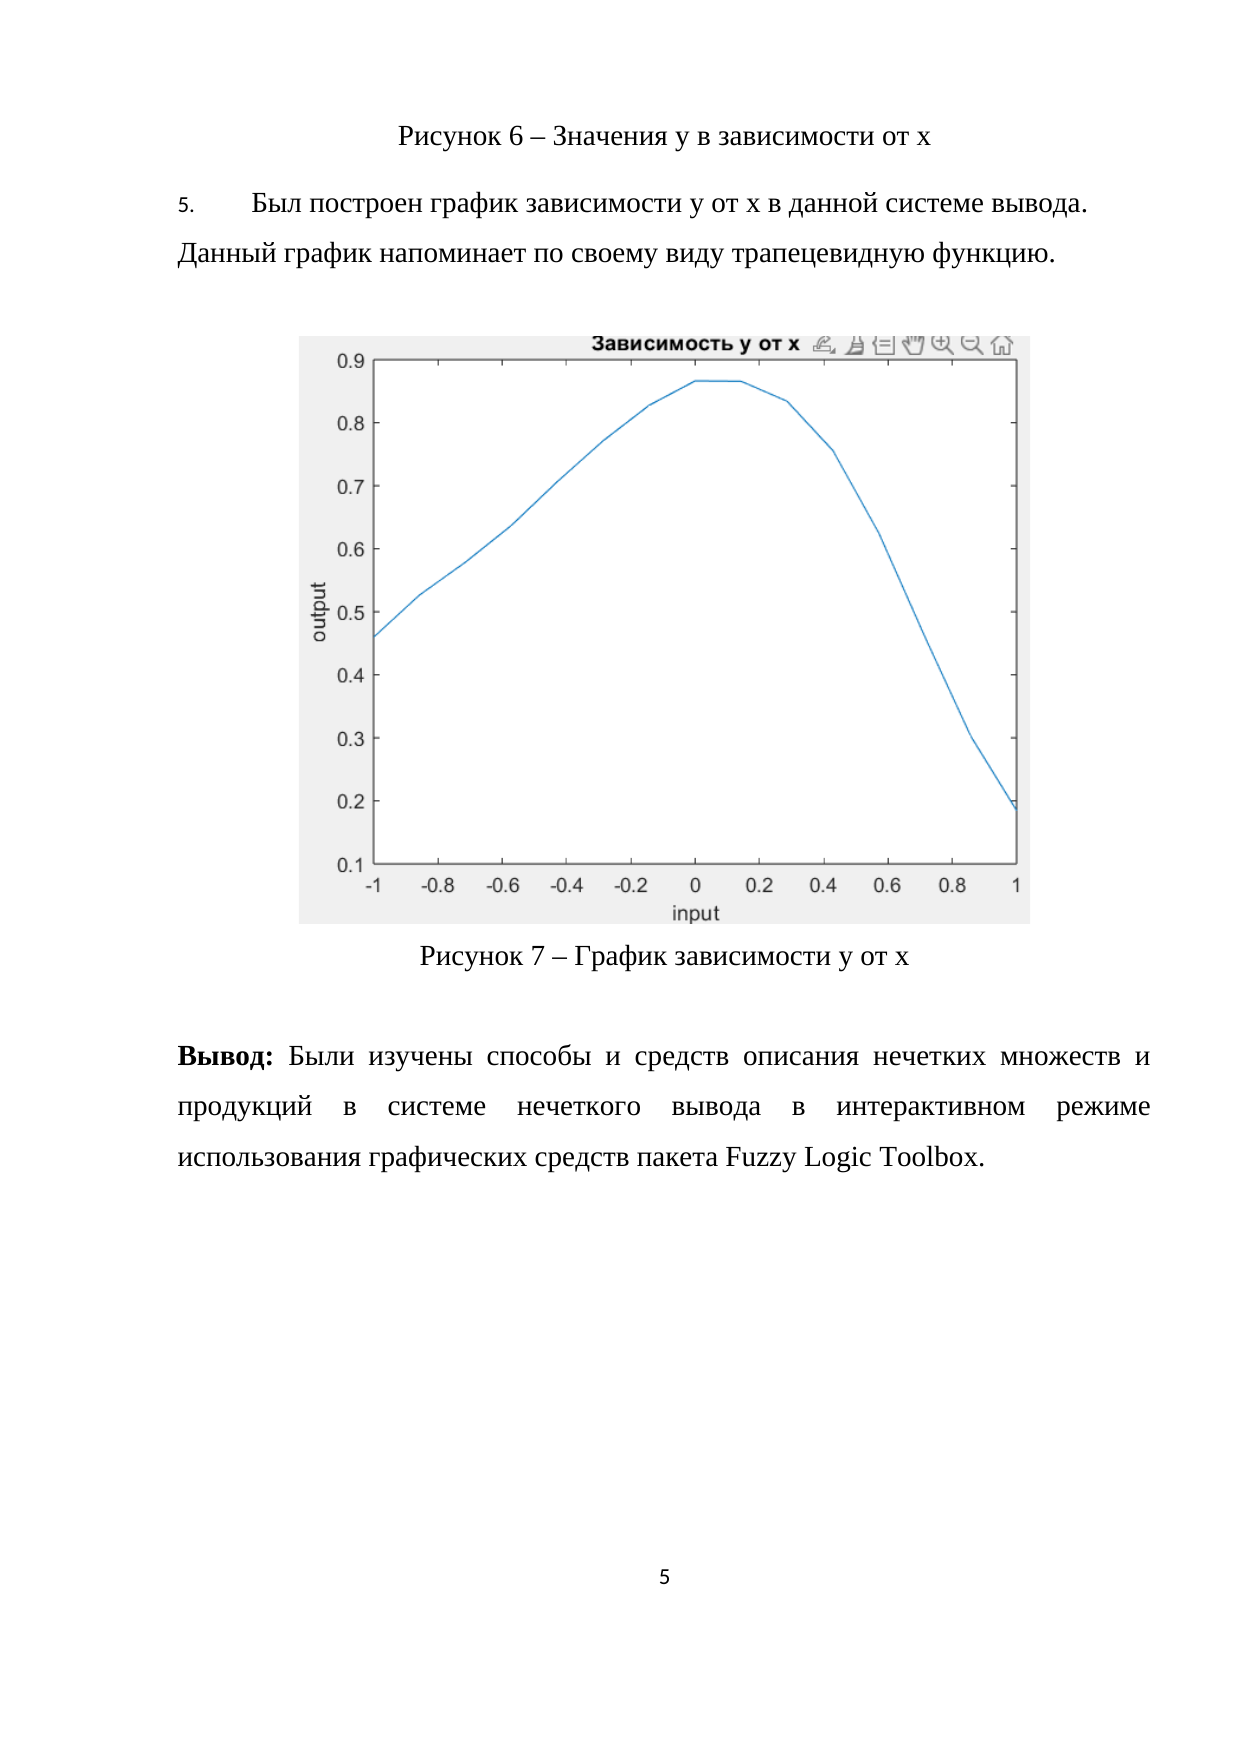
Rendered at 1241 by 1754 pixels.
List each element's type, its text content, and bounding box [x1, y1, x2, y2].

text Рисунок 7 – График зависимости y от x [177, 938, 1152, 971]
text Рисунок 6 – Значения y в зависимости от x [177, 118, 1152, 152]
text Вывод: Были изучены способы и средств описания нечетких множеств и продукций в системе нечеткого вывода в интерактивном режиме использования графических средств пакета Fuzzy Logic Toolbox. [177, 1038, 1152, 1172]
list Был построен график зависимости y от x в данной системе вывода. Данный график напоминает по своему виду трапецевидную функцию. [177, 185, 1152, 269]
